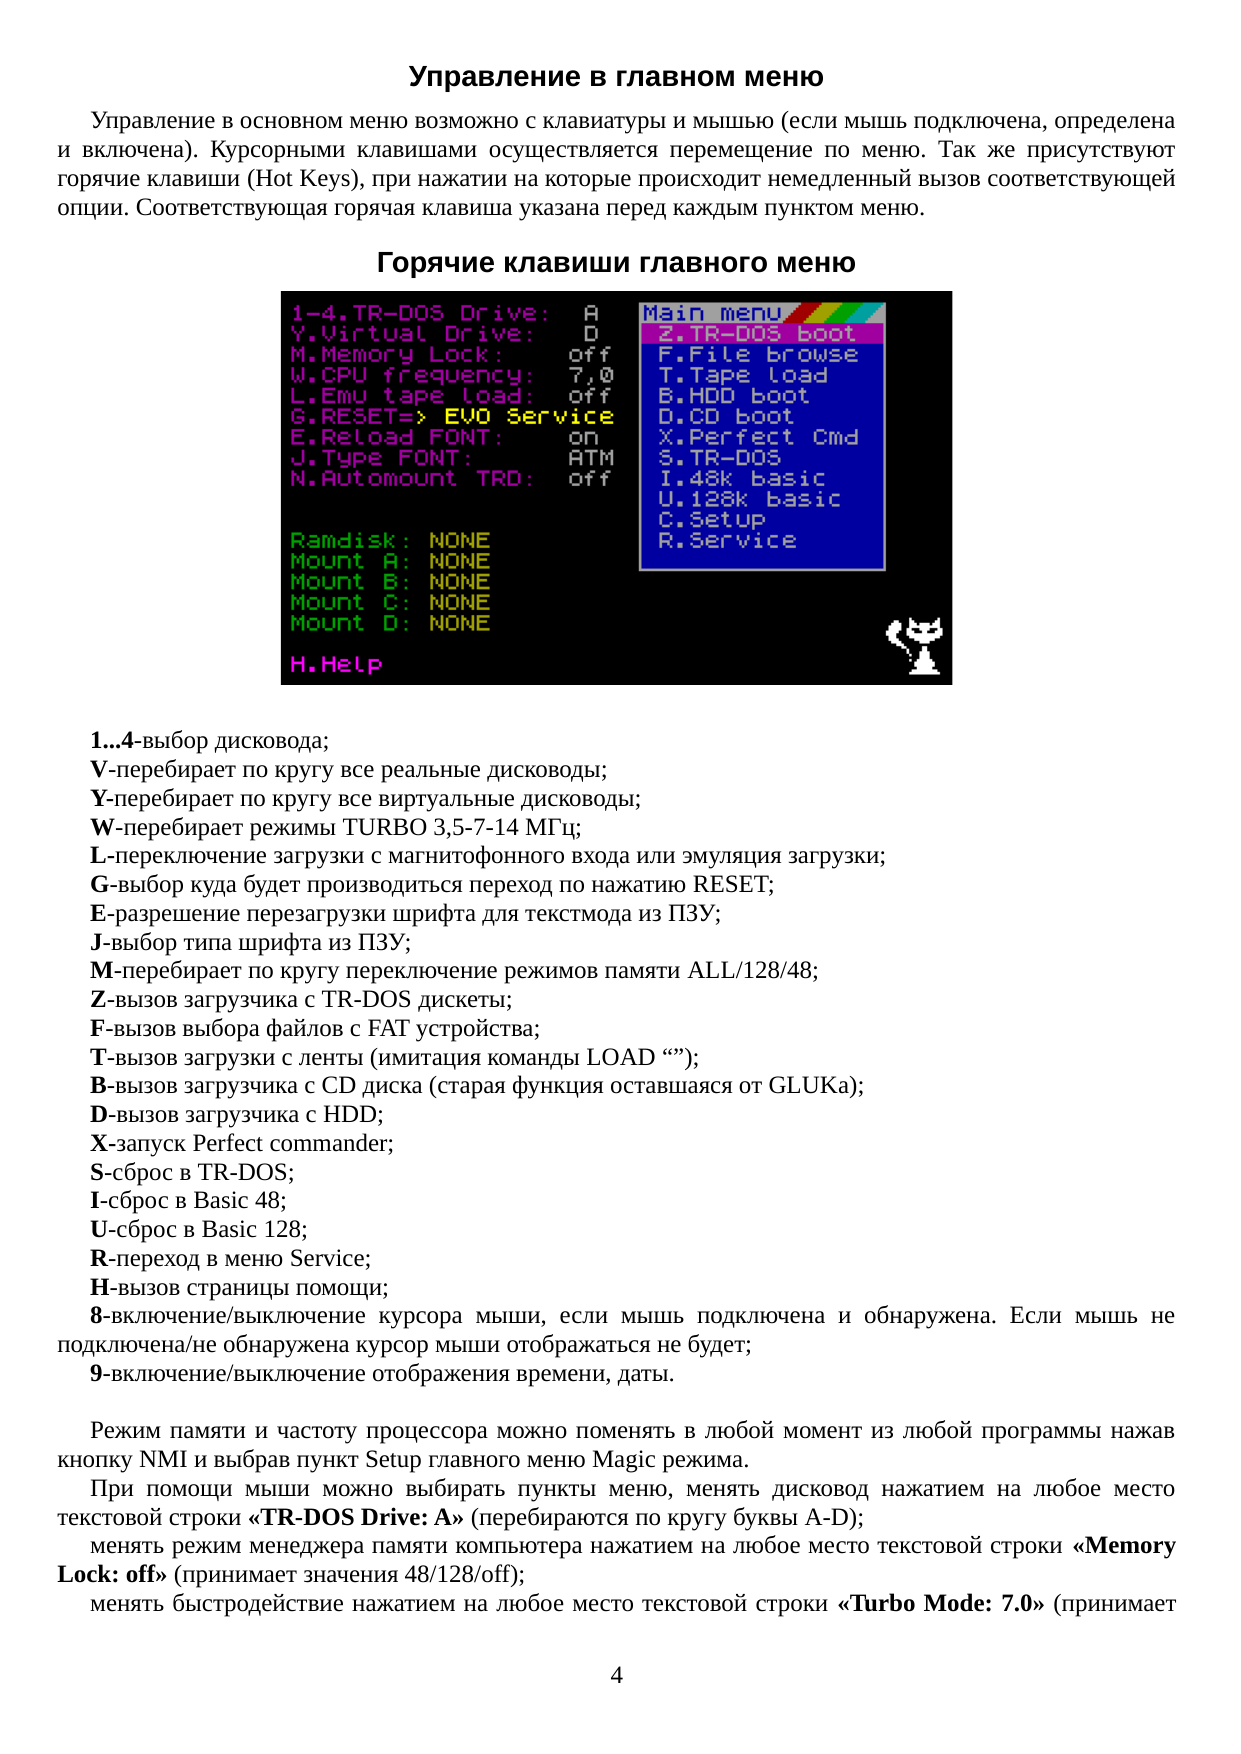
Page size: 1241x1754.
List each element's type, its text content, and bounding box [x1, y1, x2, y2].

text H-вызов страницы помощи; [57, 1272, 1176, 1300]
text D-вызов загрузчика с HDD; [57, 1099, 1176, 1128]
text Y-перебирает по кругу все виртуальные дисководы; [57, 783, 1176, 812]
text U-сброс в Basic 128; [57, 1214, 1176, 1243]
text Z-вызов загрузчика с TR-DOS дискеты; [57, 984, 1176, 1013]
text 9-включение/выключение отображения времени, даты. [57, 1358, 1176, 1387]
text W-перебирает режимы TURBO 3,5-7-14 МГц; [57, 812, 1176, 840]
text V-перебирает по кругу все реальные дисководы; [57, 754, 1176, 783]
picture [280, 291, 953, 685]
text Управление в основном меню возможно с клавиатуры и мышью (если мышь подключена, определена и включена). Курсорными клавишами осуществляется перемещение по меню. Так же присутствуют горячие клавиши (Hot Keys), при нажатии на которые происходит немедленный вызов соответствующей опции. Соответствующая горячая клавиша указана перед каждым пунктом меню. [57, 105, 1176, 220]
text 1...4-выбор дисковода; [57, 725, 1176, 754]
text X-запуск Perfect commander; [57, 1128, 1176, 1157]
text M-перебирает по кругу переключение режимов памяти ALL/128/48; [57, 955, 1176, 984]
text B-вызов загрузчика с CD диска (старая функция оставшаяся от GLUKа); [57, 1070, 1176, 1099]
text I-сброс в Basic 48; [57, 1185, 1176, 1214]
text J-выбор типа шрифта из ПЗУ; [57, 927, 1176, 955]
text R-переход в меню Service; [57, 1243, 1176, 1272]
text T-вызов загрузки с ленты (имитация команды LOAD “”); [57, 1042, 1176, 1070]
text Режим памяти и частоту процессора можно поменять в любой момент из любой программы нажав кнопку NMI и выбрав пункт Setup главного меню Magic режима. [57, 1415, 1176, 1473]
text менять быстродействие нажатием на любое место текстовой строки «Turbo Mode: 7.0» (принимает [57, 1588, 1176, 1617]
text F-вызов выбора файлов с FAT устройства; [57, 1013, 1176, 1042]
text 8-включение/выключение курсора мыши, если мышь подключена и обнаружена. Если мышь не подключена/не обнаружена курсор мыши отображаться не будет; [57, 1300, 1176, 1358]
text E-разрешение перезагрузки шрифта для текстмода из ПЗУ; [57, 898, 1176, 927]
text S-сброс в TR-DOS; [57, 1157, 1176, 1185]
text L-переключение загрузки с магнитофонного входа или эмуляция загрузки; [57, 840, 1176, 869]
subtitle Управление в главном меню [57, 59, 1176, 93]
text менять режим менеджера памяти компьютера нажатием на любое место текстовой строки «Memory Lock: off» (принимает значения 48/128/off); [57, 1530, 1176, 1588]
text G-выбор куда будет производиться переход по нажатию RESET; [57, 869, 1176, 898]
subtitle Горячие клавиши главного меню [57, 245, 1176, 279]
text При помощи мыши можно выбирать пункты меню, менять дисковод нажатием на любое место текстовой строки «TR-DOS Drive: A» (перебираются по кругу буквы A-D); [57, 1473, 1176, 1530]
